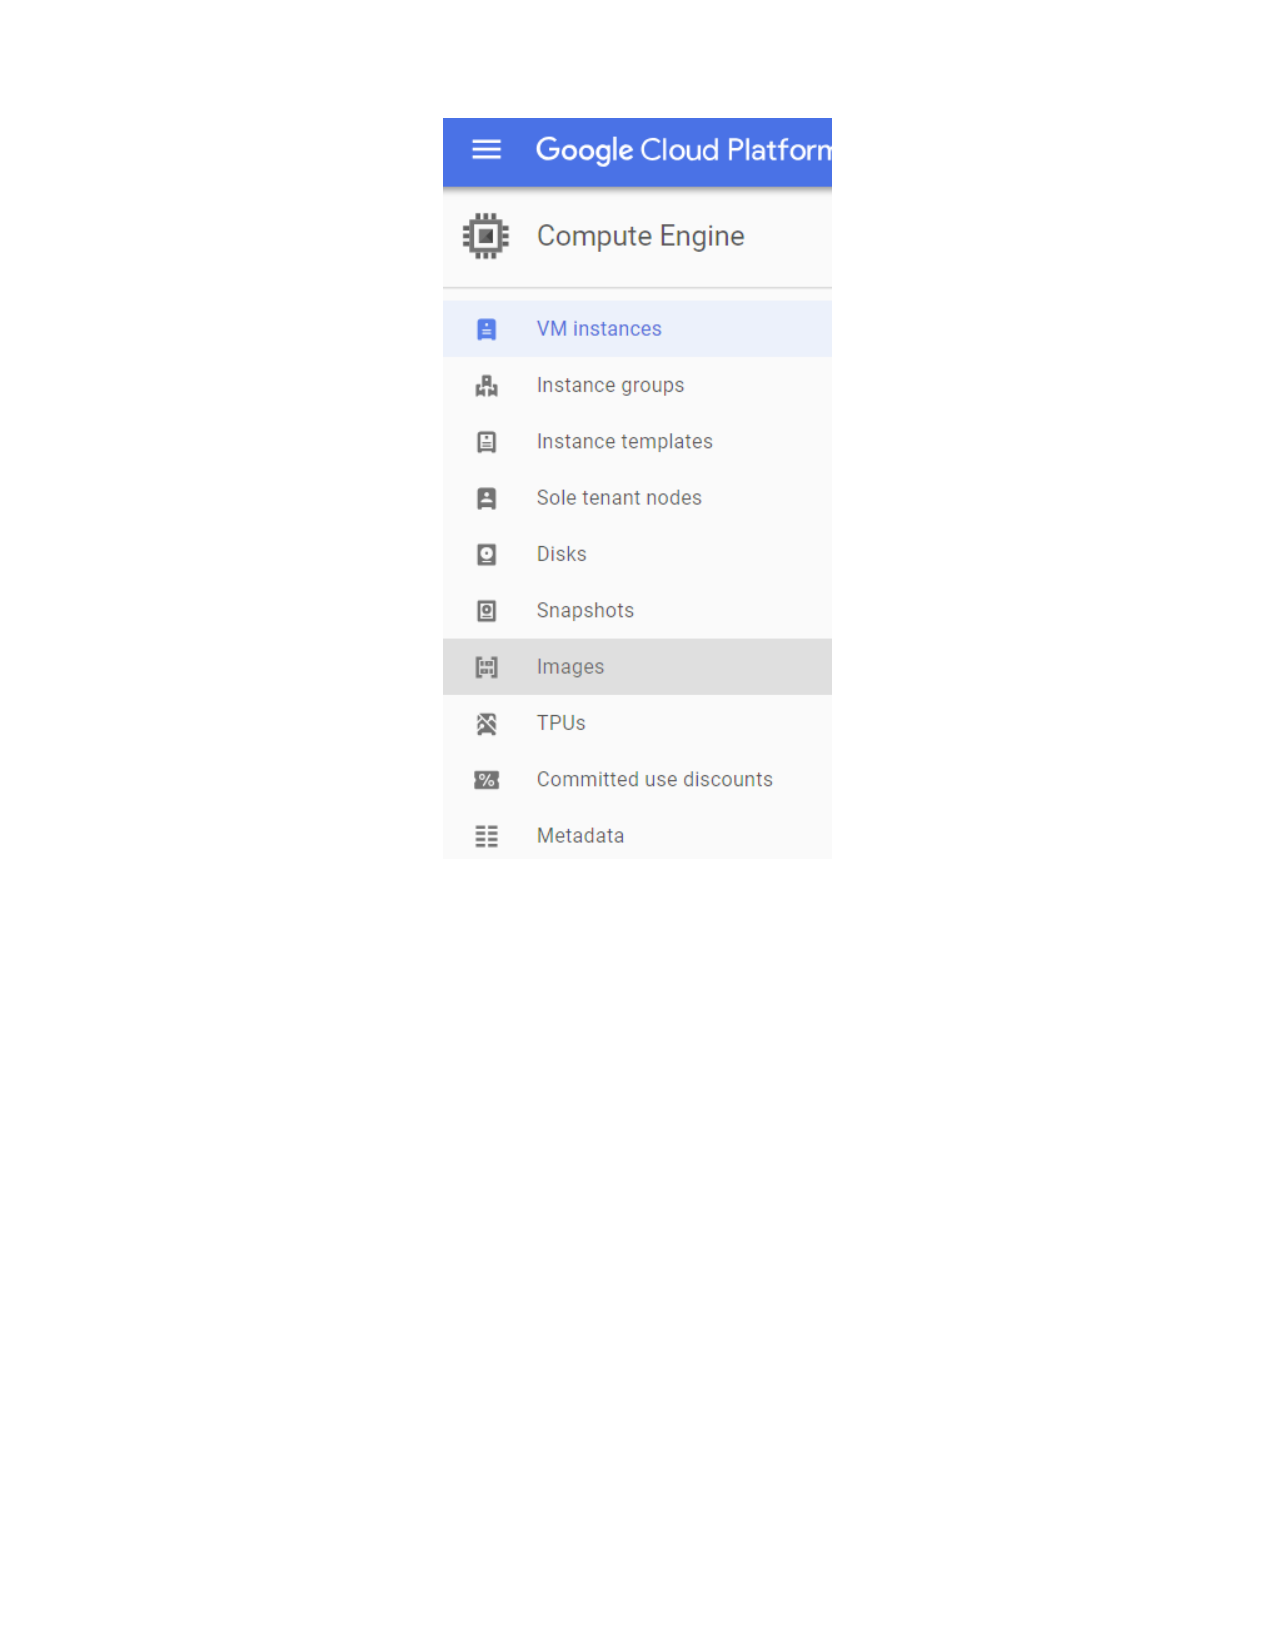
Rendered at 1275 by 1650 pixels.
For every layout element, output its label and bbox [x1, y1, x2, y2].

picture [443, 118, 832, 859]
